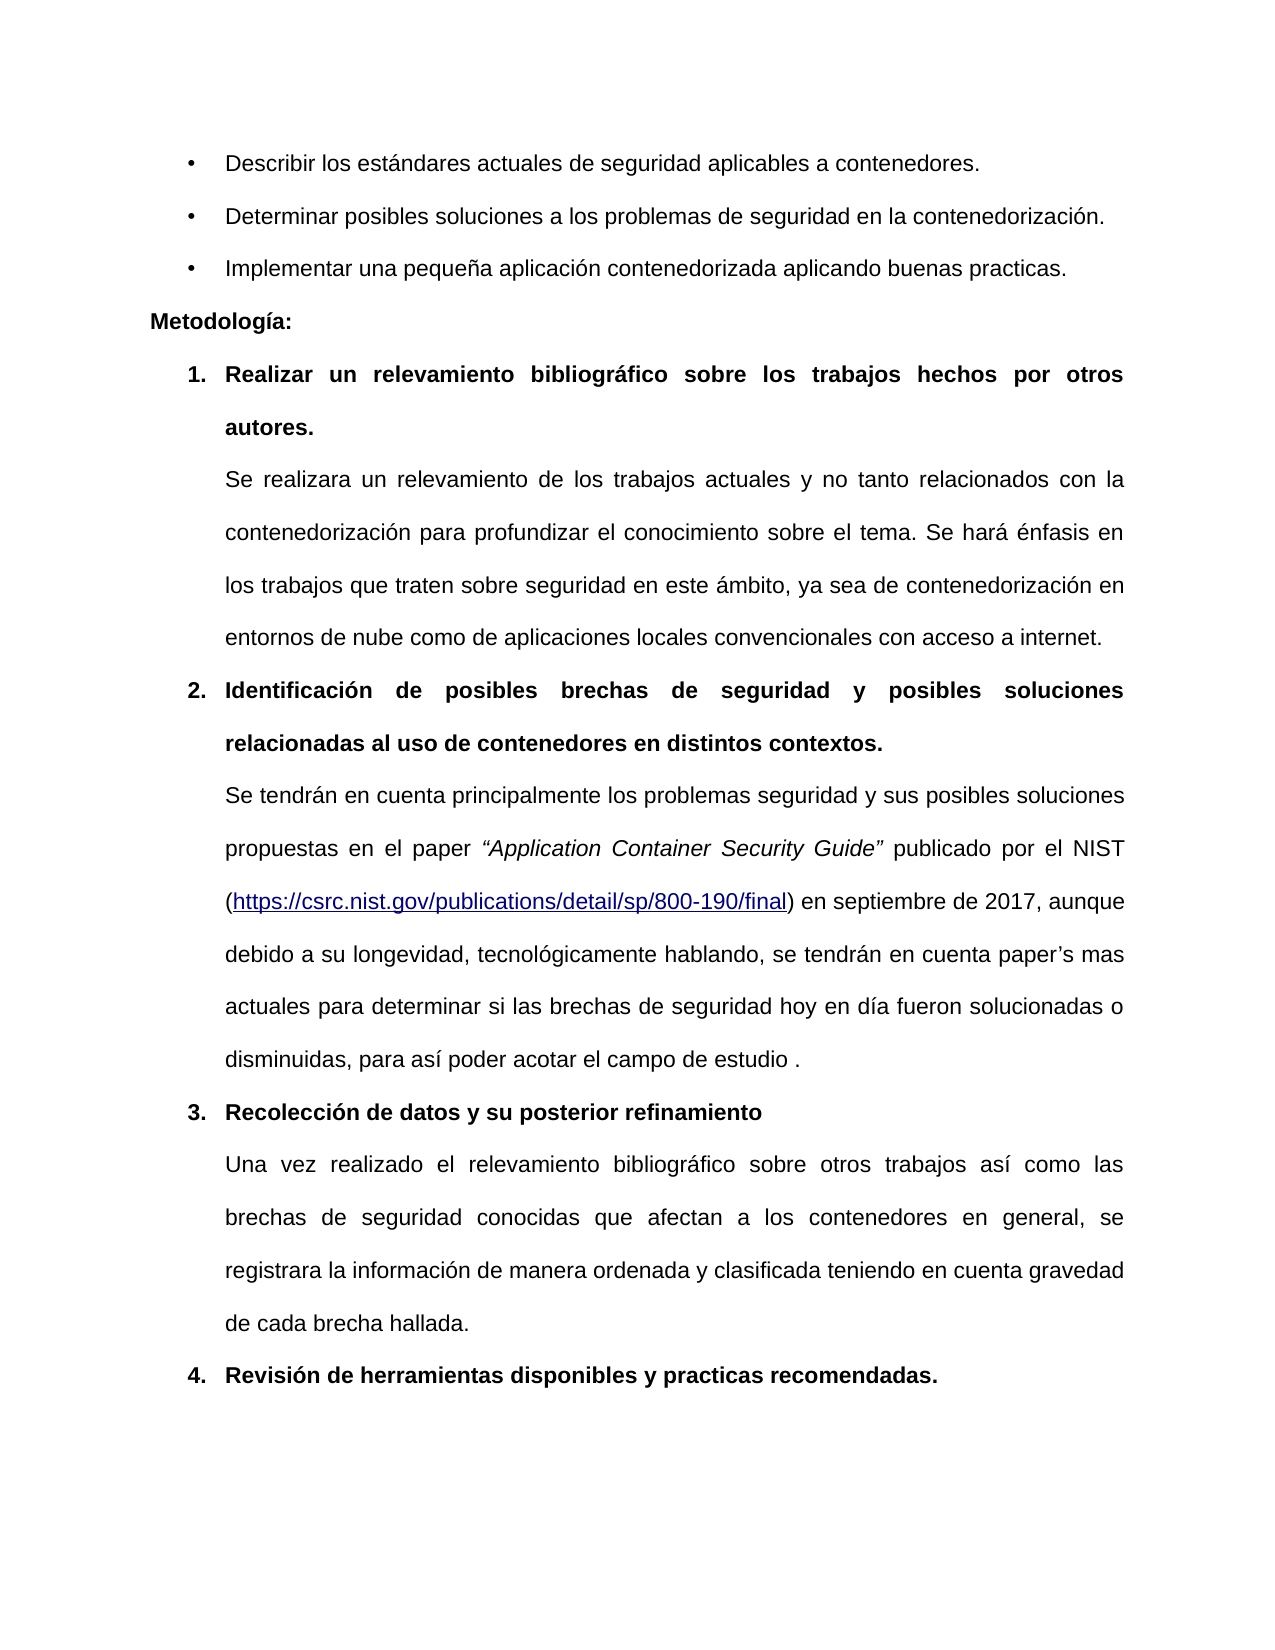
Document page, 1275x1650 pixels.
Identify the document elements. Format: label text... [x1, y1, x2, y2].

list Realizar un relevamiento bibliográfico sobre los trabajos hechos por otros autores. [187, 361, 1125, 440]
list Revisión de herramientas disponibles y practicas recomendadas. [187, 1362, 1125, 1389]
list Recolección de datos y su posterior refinamiento [187, 1099, 1125, 1125]
list Describir los estándares actuales de seguridad aplicables a contenedores. [187, 150, 1125, 176]
list Implementar una pequeña aplicación contenedorizada aplicando buenas practicas. [187, 255, 1125, 282]
list Una vez realizado el relevamiento bibliográfico sobre otros trabajos así como las brechas de seguridad conocidas que afectan a los contenedores en general, se registrara la información de manera ordenada y clasificada teniendo en cuenta gravedad de cada brecha hallada. [187, 1151, 1125, 1336]
list Se tendrán en cuenta principalmente los problemas seguridad y sus posibles soluciones propuestas en el paper “Application Container Security Guide” publicado por el NIST (https://csrc.nist.gov/publications/detail/sp/800-190/final) en septiembre de 2017, aunque debido a su longevidad, tecnológicamente hablando, se tendrán en cuenta paper’s mas actuales para determinar si las brechas de seguridad hoy en día fueron solucionadas o disminuidas, para así poder acotar el campo de estudio . [187, 782, 1125, 1072]
list Identificación de posibles brechas de seguridad y posibles soluciones relacionadas al uso de contenedores en distintos contextos. [187, 677, 1125, 756]
text Metodología: [150, 308, 1125, 334]
list Se realizara un relevamiento de los trabajos actuales y no tanto relacionados con la contenedorización para profundizar el conocimiento sobre el tema. Se hará énfasis en los trabajos que traten sobre seguridad en este ámbito, ya sea de contenedorización en entornos de nube como de aplicaciones locales convencionales con acceso a internet. [187, 466, 1125, 651]
list Determinar posibles soluciones a los problemas de seguridad en la contenedorización. [187, 203, 1125, 229]
